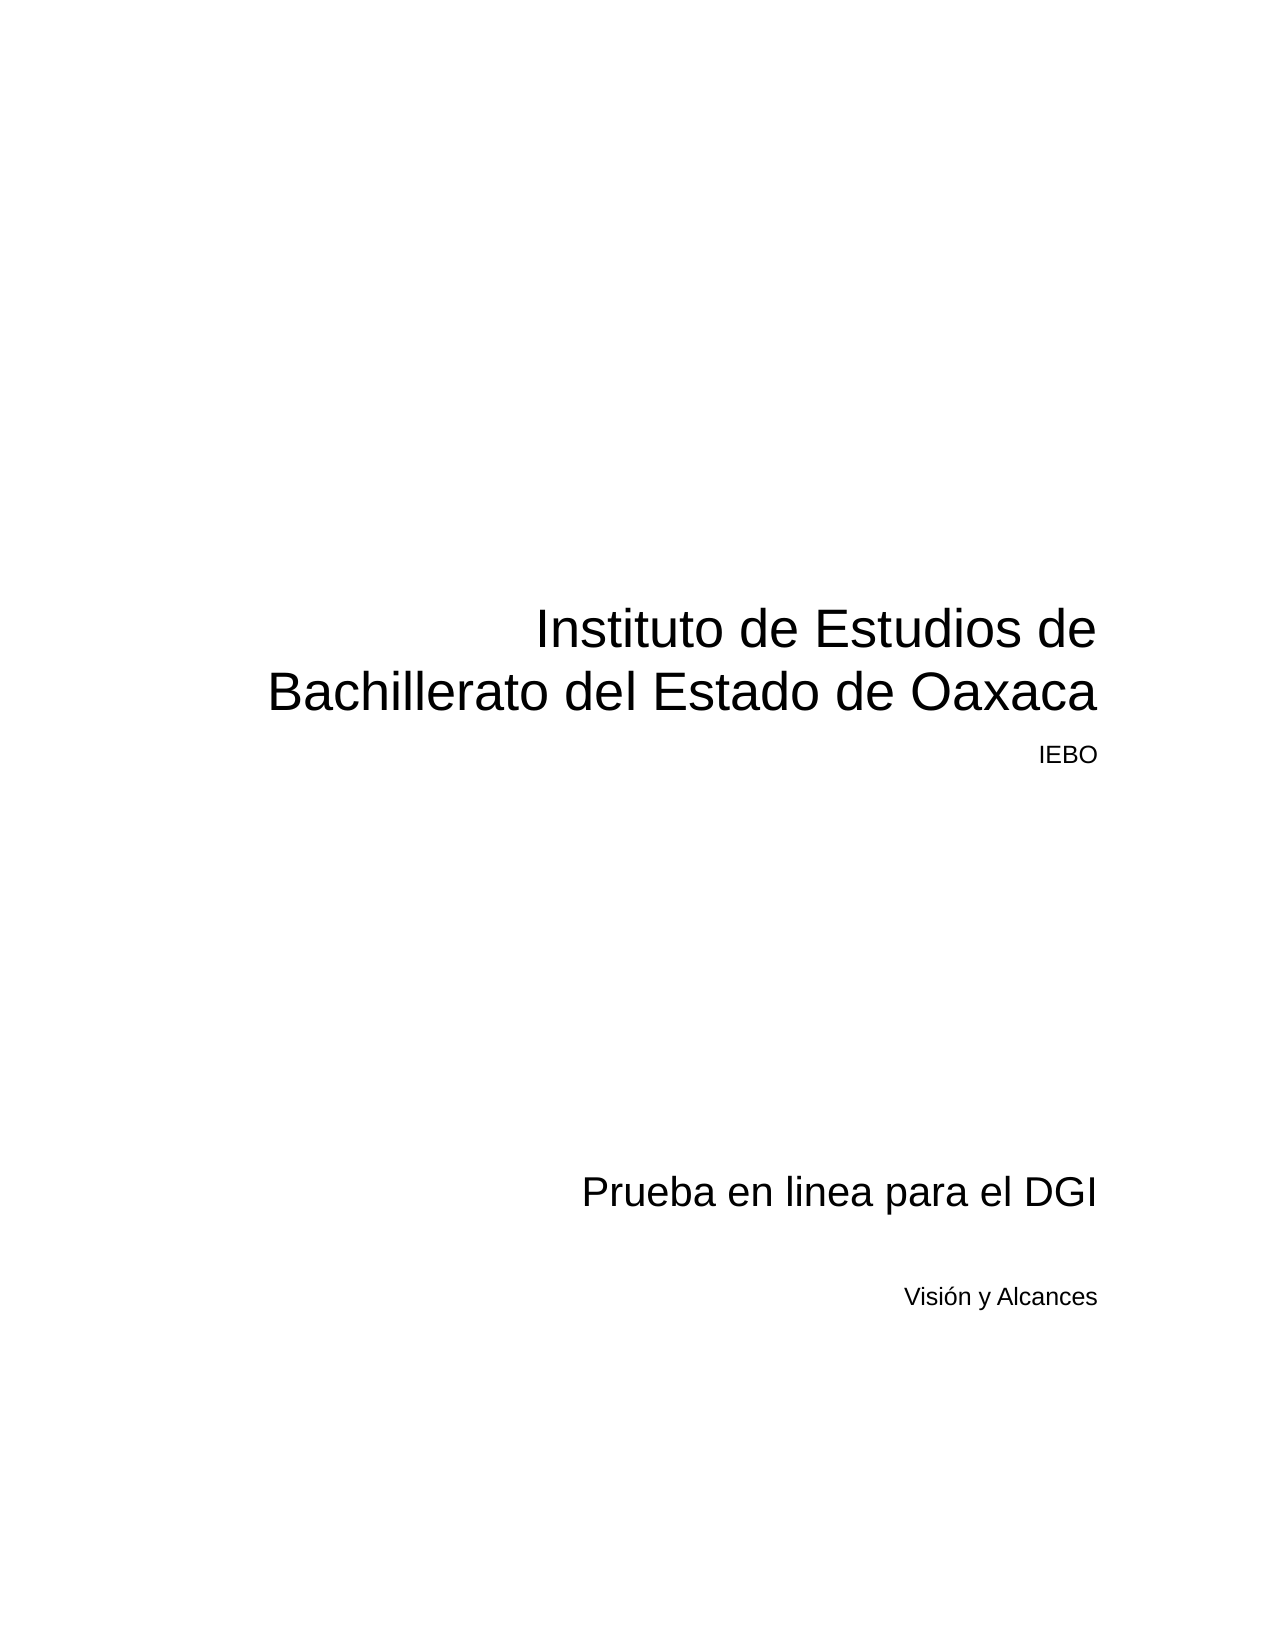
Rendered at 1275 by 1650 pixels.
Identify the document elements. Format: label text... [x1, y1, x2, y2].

text Prueba en linea para el DGI [178, 1168, 1098, 1216]
text Instituto de Estudios de Bachillerato del Estado de Oaxaca [178, 597, 1098, 722]
text Visión y Alcances [178, 1282, 1098, 1311]
text IEBO [178, 740, 1098, 769]
